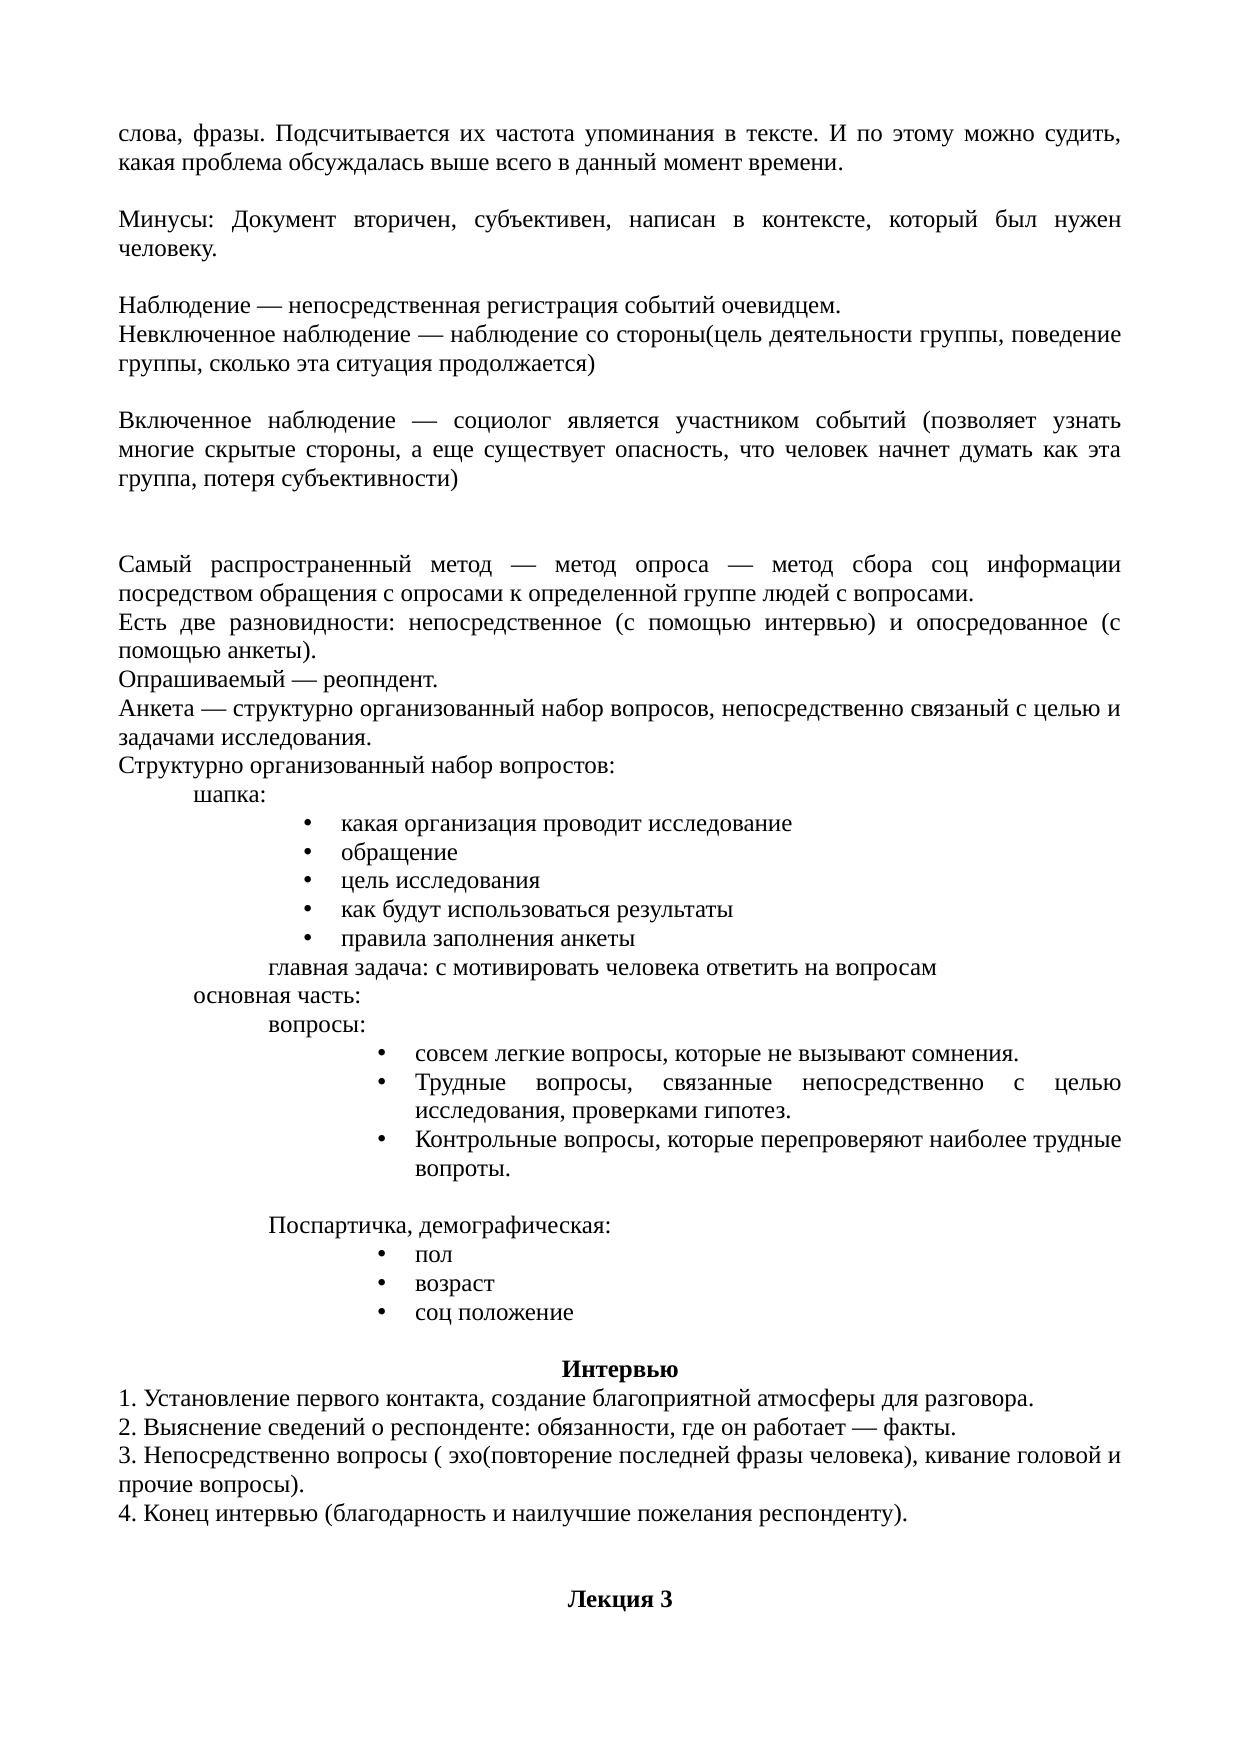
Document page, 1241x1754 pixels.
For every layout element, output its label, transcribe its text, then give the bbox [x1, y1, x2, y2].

text вопросы: [118, 1009, 1122, 1038]
text Самый распространенный метод — метод опроса — метод сбора соц информации посредством обращения с опросами к определенной группе людей с вопросами. [118, 549, 1122, 607]
text шапка: [118, 779, 1122, 808]
list цель исследования [303, 866, 1122, 894]
text Включенное наблюдение — социолог является участником событий (позволяет узнать многие скрытые стороны, а еще существует опасность, что человек начнет думать как эта группа, потеря субъективности) [118, 406, 1122, 492]
text 2. Выяснение сведений о респонденте: обязанности, где он работает — факты. [118, 1412, 1122, 1441]
text Есть две разновидности: непосредственное (с помощью интервью) и опосредованное (с помощью анкеты). [118, 607, 1122, 664]
text Наблюдение — непосредственная регистрация событий очевидцем. [118, 291, 1122, 319]
text Невключенное наблюдение — наблюдение со стороны(цель деятельности группы, поведение группы, сколько эта ситуация продолжается) [118, 319, 1122, 377]
list правила заполнения анкеты [303, 923, 1122, 952]
text слова, фразы. Подсчитывается их частота упоминания в тексте. И по этому можно судить, какая проблема обсуждалась выше всего в данный момент времени. [118, 118, 1122, 176]
text Минусы: Документ вторичен, субъективен, написан в контексте, который был нужен человеку. [118, 204, 1122, 262]
list пол [377, 1239, 1122, 1268]
text 1. Установление первого контакта, создание благоприятной атмосферы для разговора. [118, 1383, 1122, 1412]
text Структурно организованный набор вопростов: [118, 751, 1122, 779]
text Опрашиваемый — реопндент. [118, 664, 1122, 693]
text главная задача: с мотивировать человека ответить на вопросам [118, 952, 1122, 981]
list соц положение [377, 1297, 1122, 1326]
list как будут использоваться результаты [303, 894, 1122, 923]
text 3. Непосредственно вопросы ( эхо(повторение последней фразы человека), кивание головой и прочие вопросы). [118, 1441, 1122, 1498]
text Поспартичка, демографическая: [118, 1211, 1122, 1239]
list Контрольные вопросы, которые перепроверяют наиболее трудные вопроты. [377, 1124, 1122, 1182]
list совсем легкие вопросы, которые не вызывают сомнения. [377, 1038, 1122, 1067]
text Анкета — структурно организованный набор вопросов, непосредственно связаный с целью и задачами исследования. [118, 693, 1122, 751]
list возраст [377, 1268, 1122, 1297]
list обращение [303, 837, 1122, 866]
text Лекция 3 [118, 1584, 1122, 1613]
list какая организация проводит исследование [303, 808, 1122, 837]
list Трудные вопросы, связанные непосредственно с целью исследования, проверками гипотез. [377, 1067, 1122, 1124]
text Интервью [118, 1354, 1122, 1383]
text основная часть: [118, 981, 1122, 1009]
text 4. Конец интервью (благодарность и наилучшие пожелания респонденту). [118, 1498, 1122, 1527]
